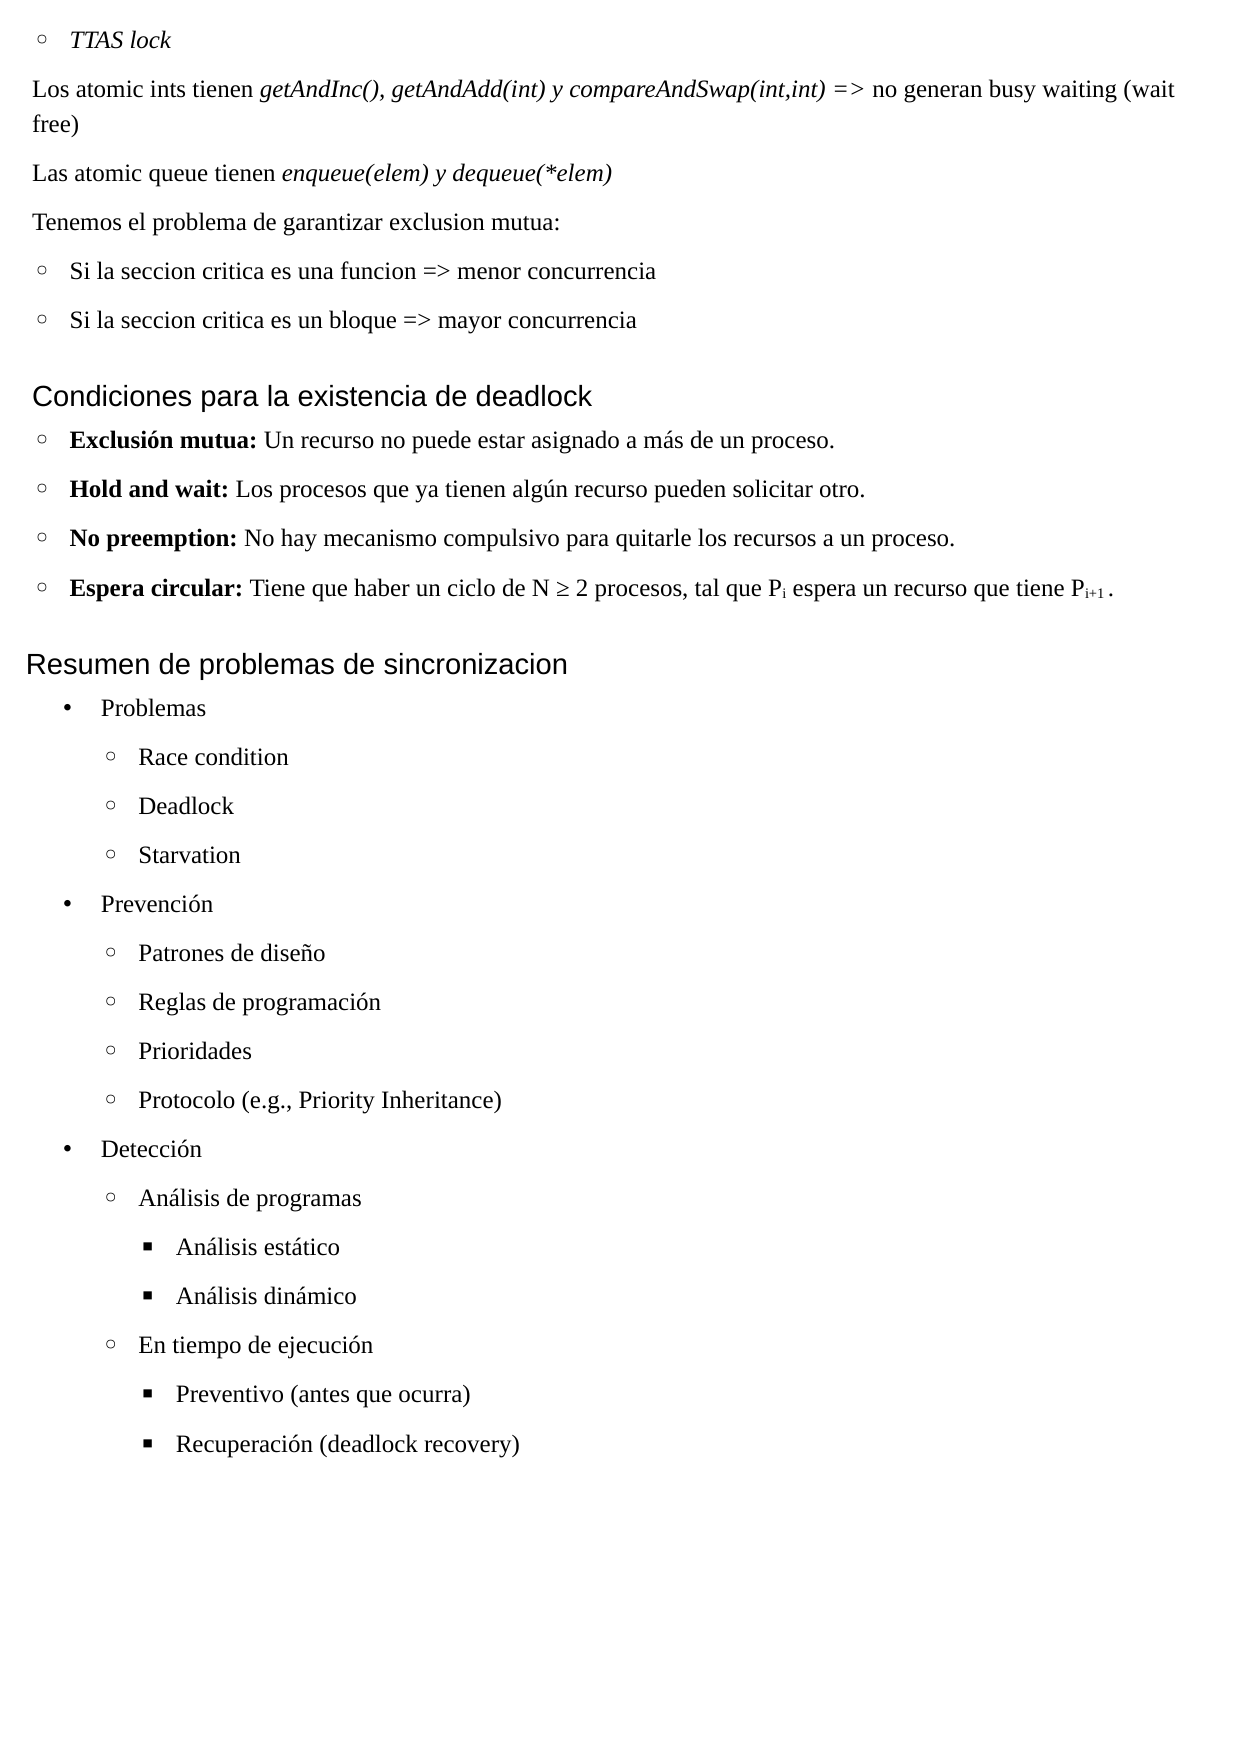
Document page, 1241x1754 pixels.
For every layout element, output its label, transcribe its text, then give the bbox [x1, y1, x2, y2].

list Tenemos el problema de garantizar exclusion mutua: [0, 207, 1215, 236]
list Problemas [63, 693, 1215, 721]
list Preventivo (antes que ocurra) [138, 1379, 1215, 1408]
list Hold and wait: Los procesos que ya tienen algún recurso pueden solicitar otro. [32, 474, 1215, 503]
list Si la seccion critica es una funcion => menor concurrencia [32, 256, 1215, 285]
list Prevención [63, 889, 1215, 918]
list Race condition [101, 742, 1215, 771]
list Prioridades [101, 1036, 1215, 1065]
list Detección [63, 1134, 1215, 1163]
list En tiempo de ejecución [101, 1331, 1215, 1359]
subtitle Resumen de problemas de sincronizacion [26, 647, 1215, 680]
list Análisis dinámico [138, 1281, 1215, 1310]
list Los atomic ints tienen getAndInc(), getAndAdd(int) y compareAndSwap(int,int) => no generan busy waiting (wait free) [0, 74, 1215, 138]
list Recuperación (deadlock recovery) [138, 1429, 1215, 1457]
subtitle Condiciones para la existencia de deadlock [0, 379, 1215, 413]
list Starvation [101, 840, 1215, 869]
list Exclusión mutua: Un recurso no puede estar asignado a más de un proceso. [32, 425, 1215, 454]
list Reglas de programación [101, 987, 1215, 1016]
list Análisis de programas [101, 1183, 1215, 1212]
list Deadlock [101, 791, 1215, 819]
list Protocolo (e.g., Priority Inheritance) [101, 1085, 1215, 1114]
list No preemption: No hay mecanismo compulsivo para quitarle los recursos a un proceso. [32, 523, 1215, 552]
list Si la seccion critica es un bloque => mayor concurrencia [32, 305, 1215, 334]
list Patrones de diseño [101, 938, 1215, 967]
list TTAS lock [32, 26, 1215, 54]
list Las atomic queue tienen enqueue(elem) y dequeue(*elem) [0, 158, 1215, 187]
list Análisis estático [138, 1232, 1215, 1261]
list Espera circular: Tiene que haber un ciclo de N ≥ 2 procesos, tal que Pi espera un recurso que tiene Pi+1 . [32, 573, 1215, 601]
